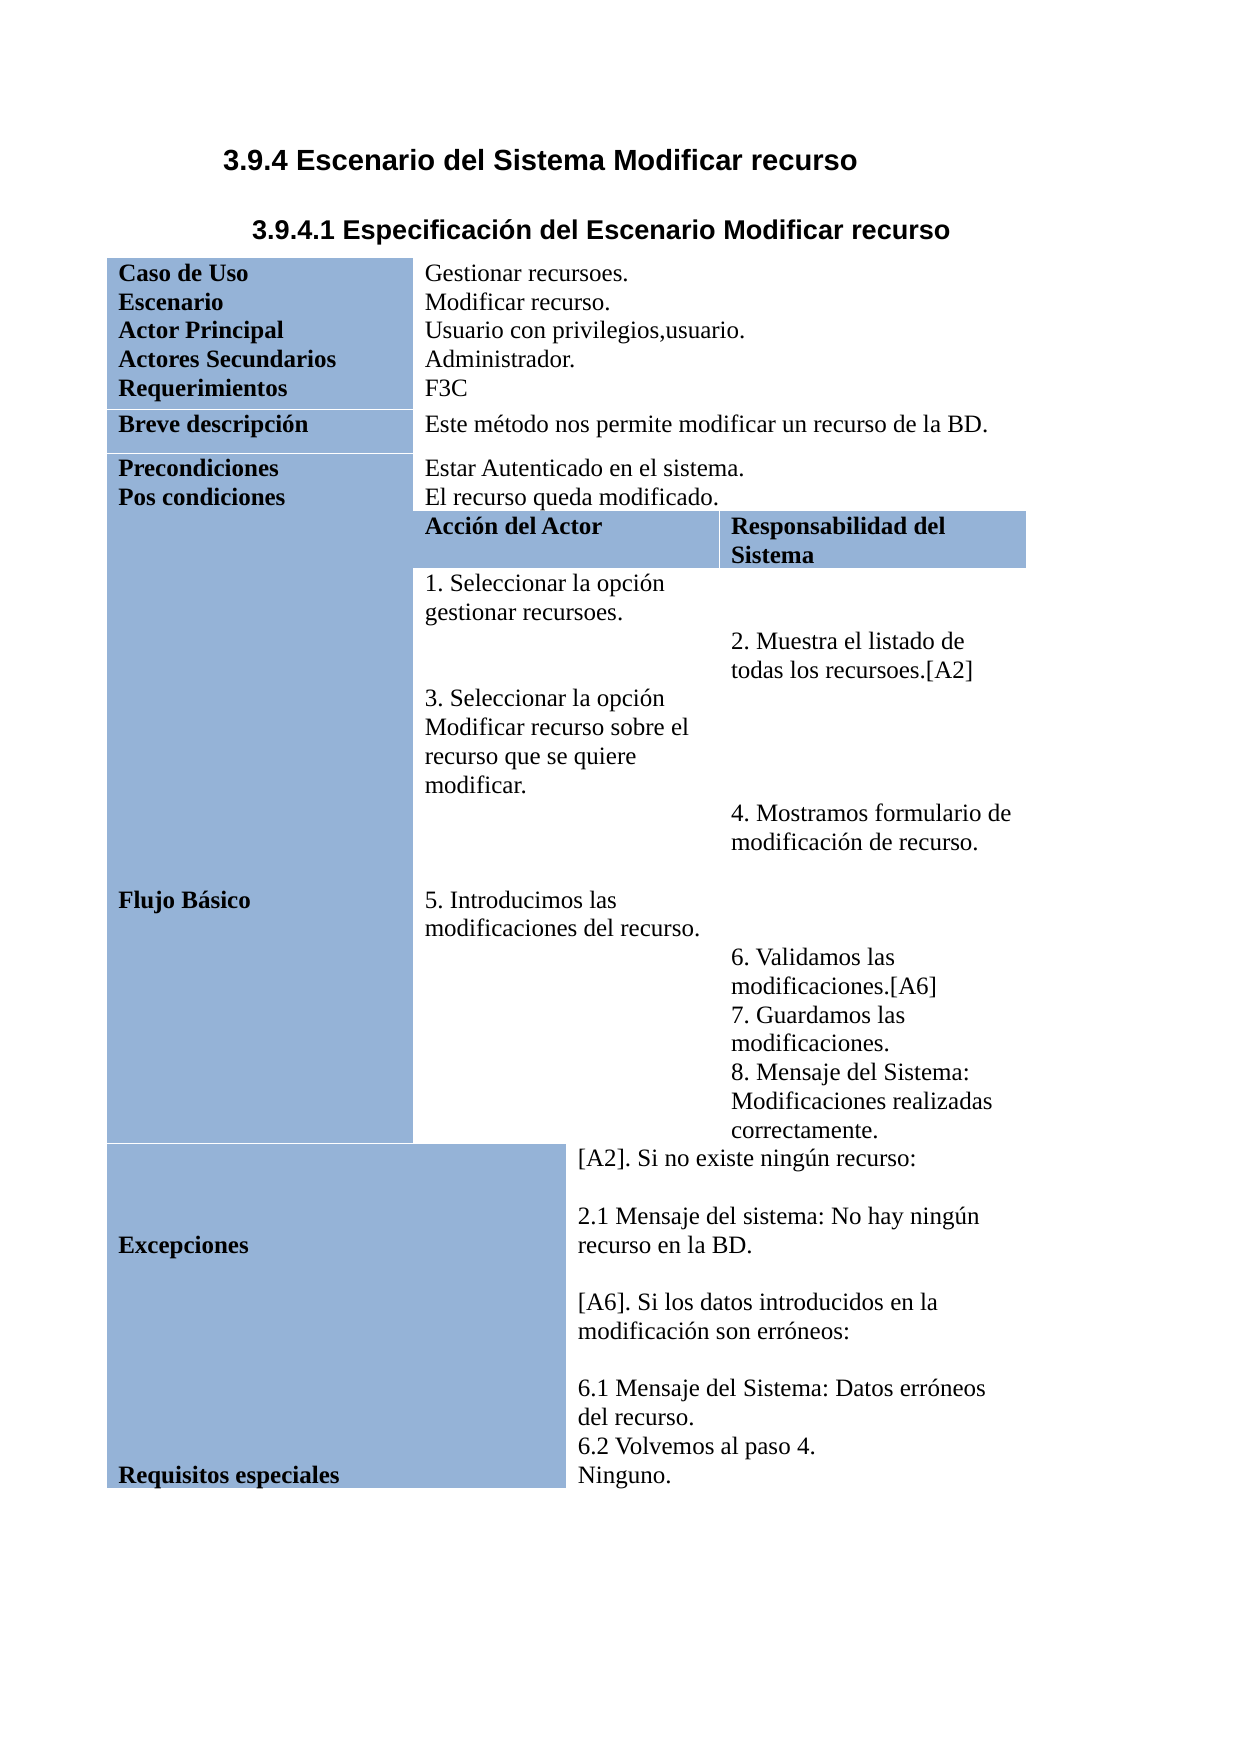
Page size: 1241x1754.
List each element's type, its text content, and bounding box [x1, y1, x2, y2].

table_cell Flujo Básico [107, 511, 413, 1143]
table_cell Usuario con privilegios,usuario. [413, 315, 1026, 344]
table_cell 4. Mostramos formulario de modificación de recurso. [720, 799, 1026, 856]
table_cell [720, 856, 1026, 942]
table_cell Actores Secundarios [107, 344, 413, 373]
table_cell Breve descripción [107, 410, 413, 453]
table_cell [720, 569, 1026, 626]
table_cell 5. Introducimos las modificaciones del recurso. [413, 856, 719, 942]
table_cell [413, 1000, 719, 1057]
table_cell Ninguno. [566, 1460, 1026, 1488]
table_cell 6. Validamos las modificaciones.[A6] [720, 942, 1026, 1000]
table_cell Escenario [107, 287, 413, 315]
table_cell Precondiciones [107, 454, 413, 482]
table_cell El recurso queda modificado. [413, 482, 1026, 511]
table_header [A2]. Si no existe ningún recurso: 2.1 Mensaje del sistema: No hay ningún recurso en la BD. [A6]. Si los datos introducidos en la modificación son erróneos: 6.1 Mensaje del Sistema: Datos erróneos del recurso. 6.2 Volvemos al paso 4. [566, 1144, 1026, 1460]
table_cell Acción del Actor [413, 511, 719, 568]
table_cell Este método nos permite modificar un recurso de la BD. [413, 410, 1026, 453]
table_header Caso de Uso [107, 258, 413, 287]
subtitle Escenario del Sistema Modificar recurso [215, 143, 1122, 177]
table_header Gestionar recursoes. [413, 258, 1026, 287]
table_cell F3C [413, 373, 1026, 409]
table_cell Requerimientos [107, 373, 413, 409]
table_cell [413, 942, 719, 1000]
table_cell [413, 626, 719, 683]
table_cell 1. Seleccionar la opción gestionar recursoes. [413, 569, 719, 626]
table_cell [413, 799, 719, 856]
table_cell Administrador. [413, 344, 1026, 373]
table_cell [413, 1057, 719, 1143]
table_cell 2. Muestra el listado de todas los recursoes.[A2] [720, 626, 1026, 683]
table_cell 8. Mensaje del Sistema: Modificaciones realizadas correctamente. [720, 1057, 1026, 1143]
table_cell [720, 684, 1026, 798]
table_cell Actor Principal [107, 315, 413, 344]
table_cell Modificar recurso. [413, 287, 1026, 315]
table_cell Estar Autenticado en el sistema. [413, 454, 1026, 482]
table_cell Pos condiciones [107, 482, 413, 511]
table_cell Requisitos especiales [107, 1460, 566, 1488]
list Especificación del Escenario Modificar recurso [244, 214, 1122, 245]
table_cell 7. Guardamos las modificaciones. [720, 1000, 1026, 1057]
table_cell Responsabilidad del Sistema [720, 511, 1026, 568]
table_cell 3. Seleccionar la opción Modificar recurso sobre el recurso que se quiere modificar. [413, 684, 719, 798]
table_header Excepciones [107, 1144, 566, 1460]
